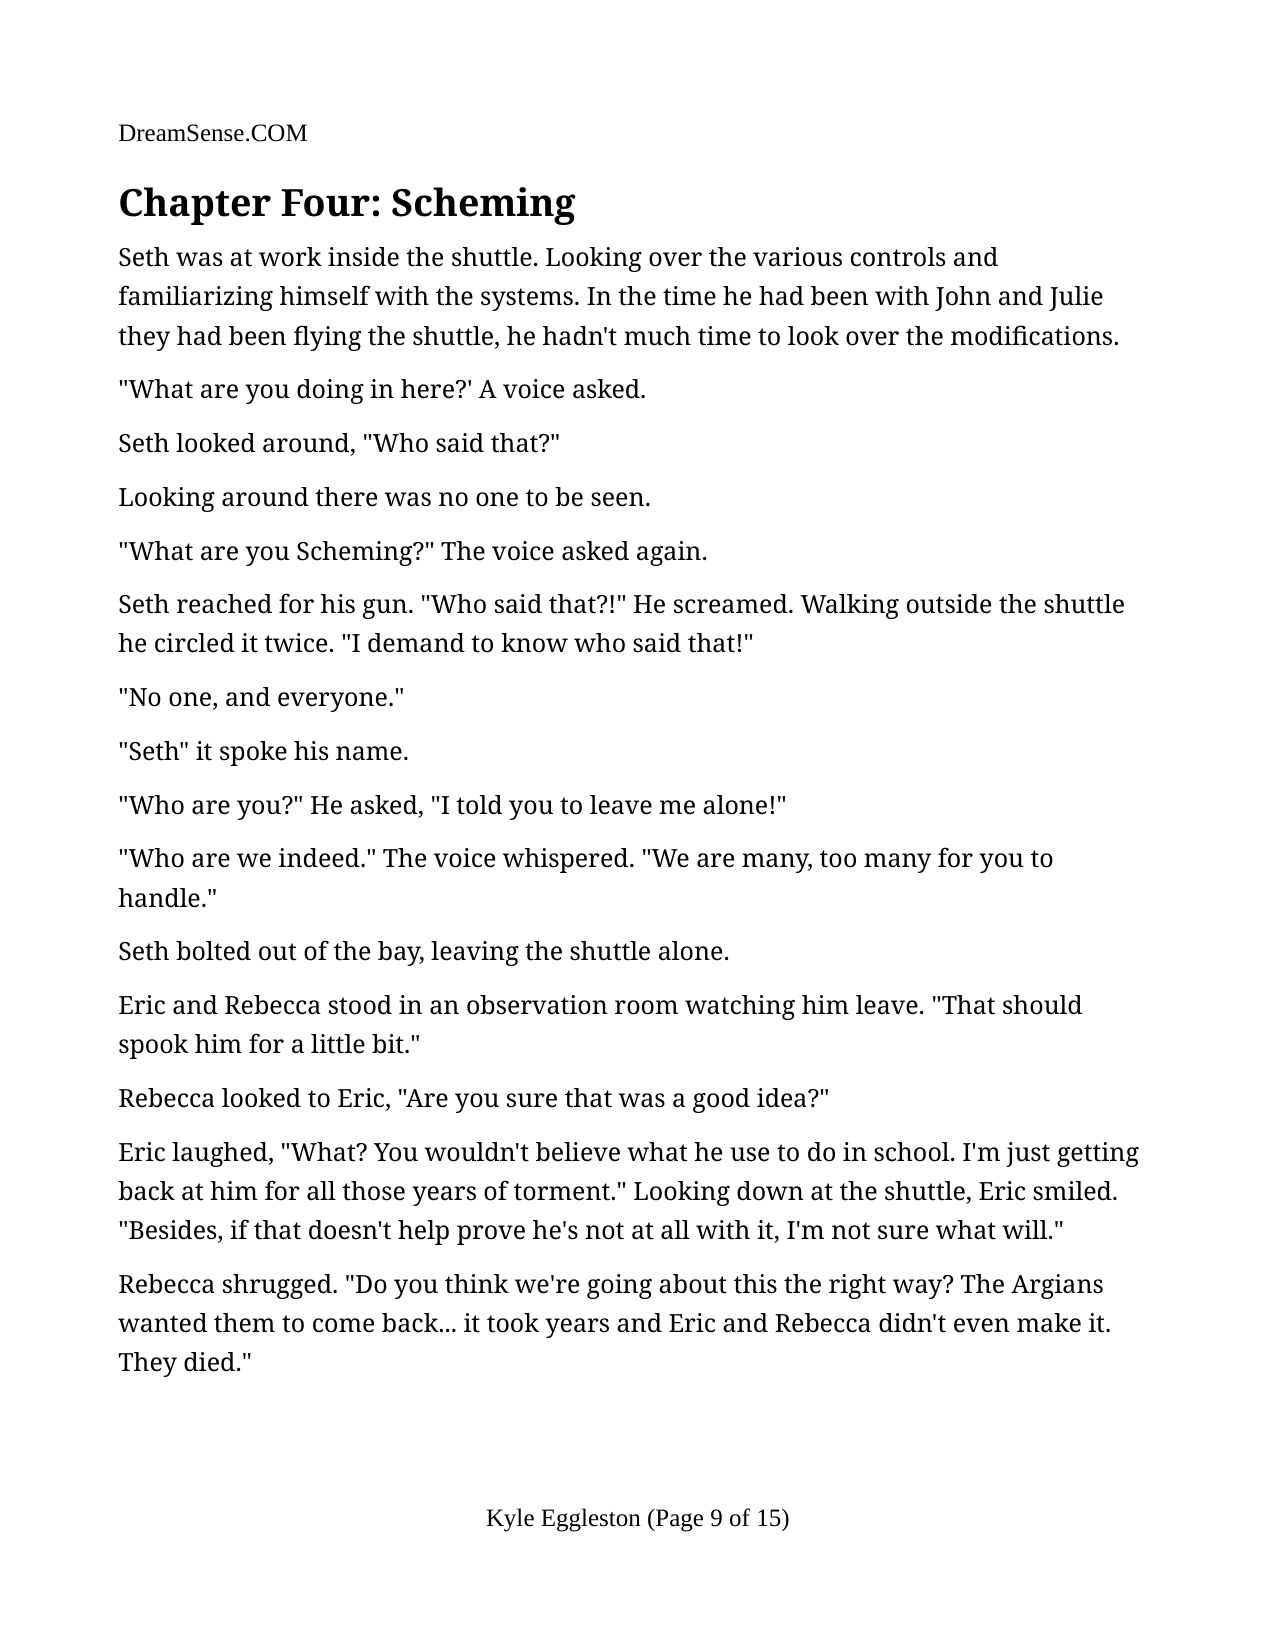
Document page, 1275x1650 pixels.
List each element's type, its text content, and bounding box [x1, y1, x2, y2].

text Rebecca looked to Eric, "Are you sure that was a good idea?" [118, 1081, 1157, 1115]
text "Who are you?" He asked, "I told you to leave me alone!" [118, 787, 1157, 821]
text "Who are we indeed." The voice whispered. "We are many, too many for you to handle." [118, 841, 1157, 914]
text "What are you doing in here?' A voice asked. [118, 372, 1157, 406]
text Seth was at work inside the shuttle. Looking over the various controls and familiarizing himself with the systems. In the time he had been with John and Julie they had been flying the shuttle, he hadn't much time to look over the modifications. [118, 240, 1157, 352]
text Seth looked around, "Who said that?" [118, 426, 1157, 460]
text Seth reached for his gun. "Who said that?!" He screamed. Walking outside the shuttle he circled it twice. "I demand to know who said that!" [118, 587, 1157, 660]
subtitle Chapter Four: Scheming [118, 176, 1157, 227]
text "What are you Scheming?" The voice asked again. [118, 533, 1157, 567]
text Eric and Rebecca stood in an observation room watching him leave. "That should spook him for a little bit." [118, 988, 1157, 1061]
text "Seth" it spoke his name. [118, 734, 1157, 768]
text Rebecca shrugged. "Do you think we're going about this the right way? The Argians wanted them to come back... it took years and Eric and Rebecca didn't even make it. They died." [118, 1267, 1157, 1379]
text Seth bolted out of the bay, leaving the shuttle alone. [118, 934, 1157, 968]
text "No one, and everyone." [118, 680, 1157, 714]
text Looking around there was no one to be seen. [118, 479, 1157, 513]
text Eric laughed, "What? You wouldn't believe what he use to do in school. I'm just getting back at him for all those years of torment." Looking down at the shuttle, Eric smiled. "Besides, if that doesn't help prove he's not at all with it, I'm not sure what will." [118, 1134, 1157, 1247]
